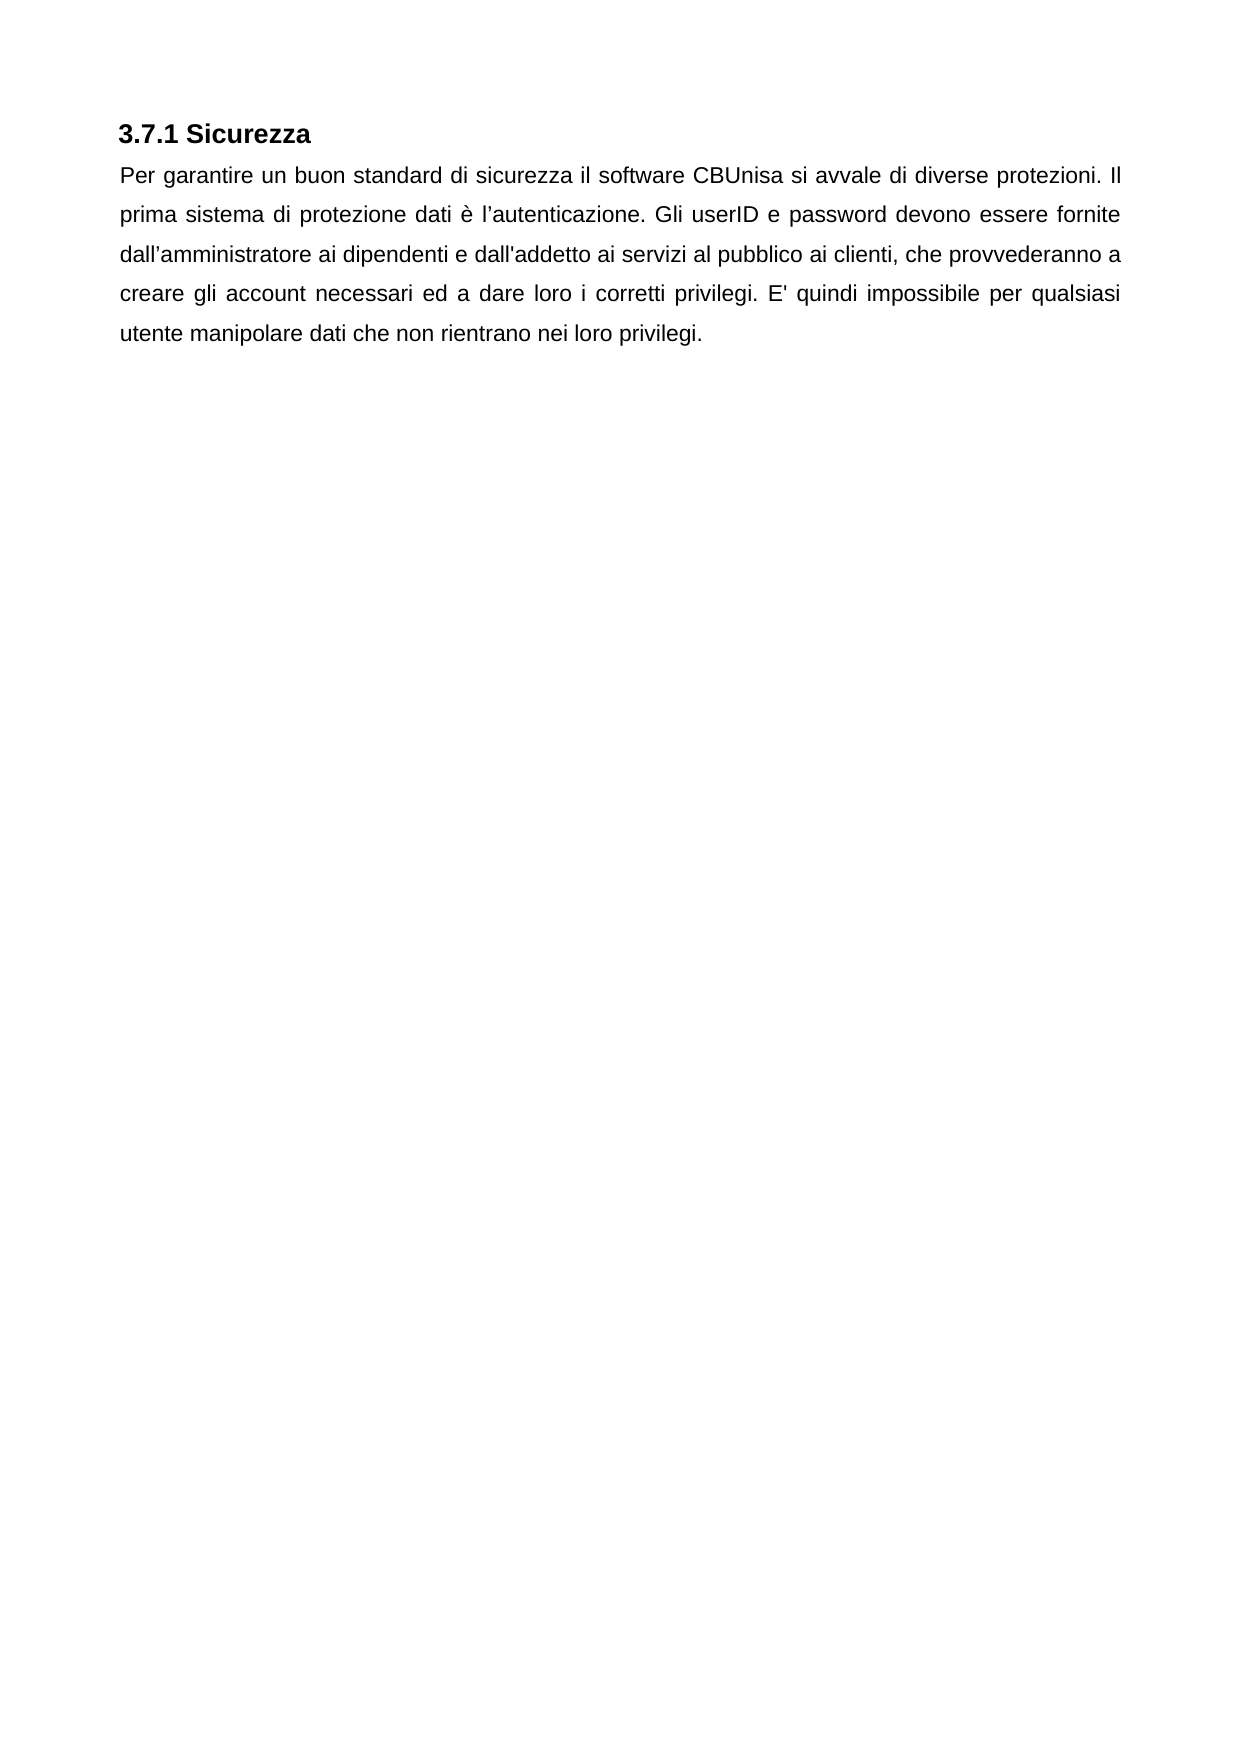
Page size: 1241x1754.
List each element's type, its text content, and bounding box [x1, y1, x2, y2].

text Per garantire un buon standard di sicurezza il software CBUnisa si avvale di diverse protezioni. Il prima sistema di protezione dati è l’autenticazione. Gli userID e password devono essere fornite dall’amministratore ai dipendenti e dall'addetto ai servizi al pubblico ai clienti, che provvederanno a creare gli account necessari ed a dare loro i corretti privilegi. E' quindi impossibile per qualsiasi utente manipolare dati che non rientrano nei loro privilegi. [119, 162, 1122, 346]
subtitle 3.7.1 Sicurezza [118, 118, 1122, 149]
